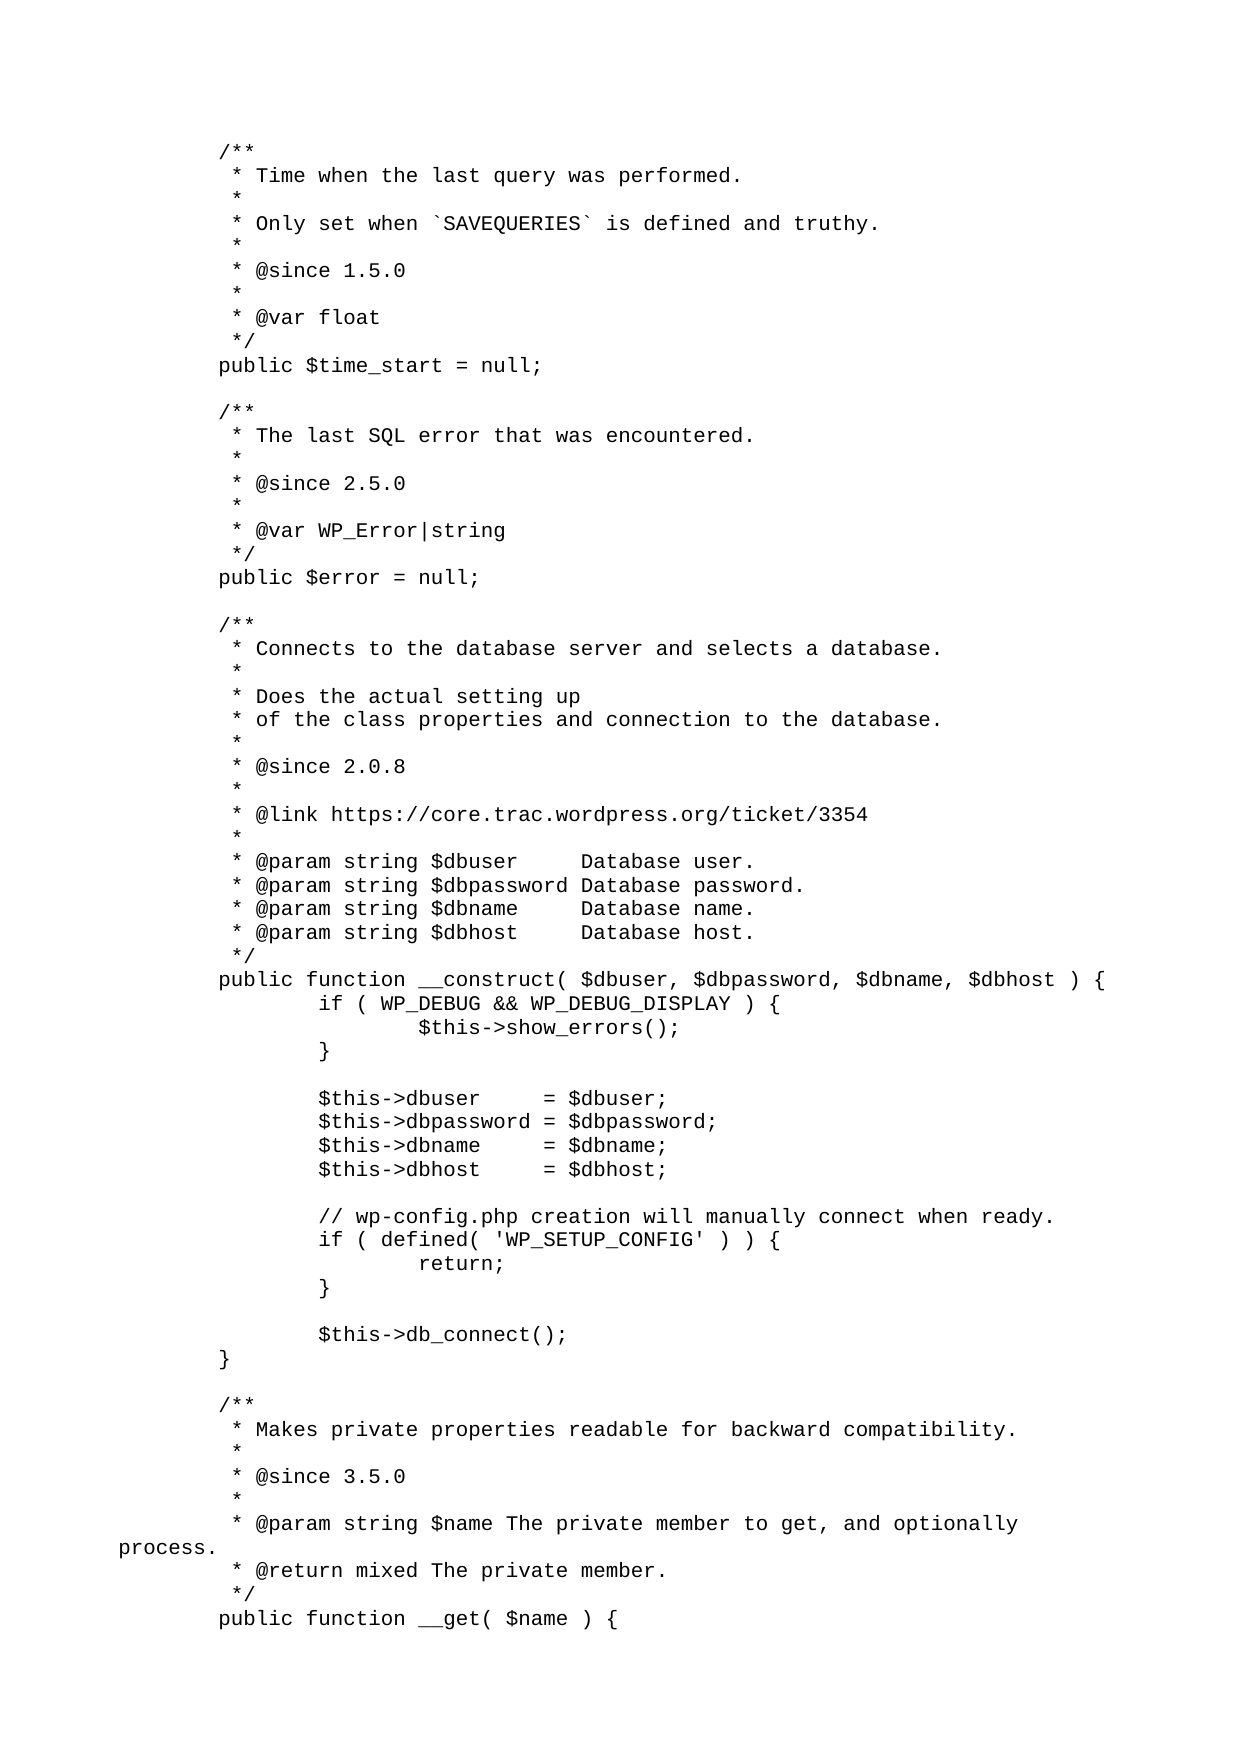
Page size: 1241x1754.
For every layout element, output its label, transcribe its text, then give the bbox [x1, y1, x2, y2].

text * [118, 1489, 1122, 1513]
text } [118, 1348, 1122, 1371]
text * [118, 733, 1122, 757]
text * @since 2.0.8 [118, 757, 1122, 780]
text */ [118, 331, 1122, 354]
text $this->dbname = $dbname; [118, 1135, 1122, 1158]
text * @var WP_Error|string [118, 520, 1122, 544]
text */ [118, 946, 1122, 969]
text * @since 2.5.0 [118, 473, 1122, 496]
text * [118, 1442, 1122, 1466]
text public $time_start = null; [118, 354, 1122, 378]
text * [118, 284, 1122, 307]
text * [118, 780, 1122, 804]
text /** [118, 142, 1122, 165]
text * [118, 189, 1122, 213]
text * @param string $dbname Database name. [118, 898, 1122, 922]
text * @return mixed The private member. [118, 1561, 1122, 1584]
text * [118, 662, 1122, 686]
text $this->dbuser = $dbuser; [118, 1088, 1122, 1111]
text } [118, 1040, 1122, 1064]
text $this->dbhost = $dbhost; [118, 1158, 1122, 1182]
text * @var float [118, 307, 1122, 331]
text * [118, 496, 1122, 520]
text * @since 1.5.0 [118, 260, 1122, 284]
text $this->db_connect(); [118, 1324, 1122, 1348]
text * The last SQL error that was encountered. [118, 426, 1122, 449]
text * @link https://core.trac.wordpress.org/ticket/3354 [118, 804, 1122, 827]
text * @param string $dbuser Database user. [118, 851, 1122, 875]
text * @param string $dbhost Database host. [118, 922, 1122, 946]
text if ( WP_DEBUG && WP_DEBUG_DISPLAY ) { [118, 993, 1122, 1017]
text * Connects to the database server and selects a database. [118, 638, 1122, 662]
text * @param string $name The private member to get, and optionally process. [118, 1513, 1122, 1561]
text * Time when the last query was performed. [118, 165, 1122, 189]
text /** [118, 402, 1122, 426]
text if ( defined( 'WP_SETUP_CONFIG' ) ) { [118, 1229, 1122, 1253]
text public function __get( $name ) { [118, 1608, 1122, 1631]
text * Only set when `SAVEQUERIES` is defined and truthy. [118, 213, 1122, 236]
text $this->dbpassword = $dbpassword; [118, 1111, 1122, 1135]
text * @param string $dbpassword Database password. [118, 875, 1122, 898]
text */ [118, 1584, 1122, 1608]
text public $error = null; [118, 567, 1122, 591]
text * [118, 827, 1122, 851]
text * Does the actual setting up [118, 686, 1122, 709]
text return; [118, 1253, 1122, 1277]
text } [118, 1277, 1122, 1300]
text $this->show_errors(); [118, 1017, 1122, 1040]
text * [118, 236, 1122, 260]
text * Makes private properties readable for backward compatibility. [118, 1419, 1122, 1442]
text /** [118, 615, 1122, 638]
text * [118, 449, 1122, 473]
text public function __construct( $dbuser, $dbpassword, $dbname, $dbhost ) { [118, 969, 1122, 993]
text */ [118, 544, 1122, 567]
text * @since 3.5.0 [118, 1466, 1122, 1489]
text // wp-config.php creation will manually connect when ready. [118, 1206, 1122, 1229]
text * of the class properties and connection to the database. [118, 709, 1122, 733]
text /** [118, 1395, 1122, 1419]
